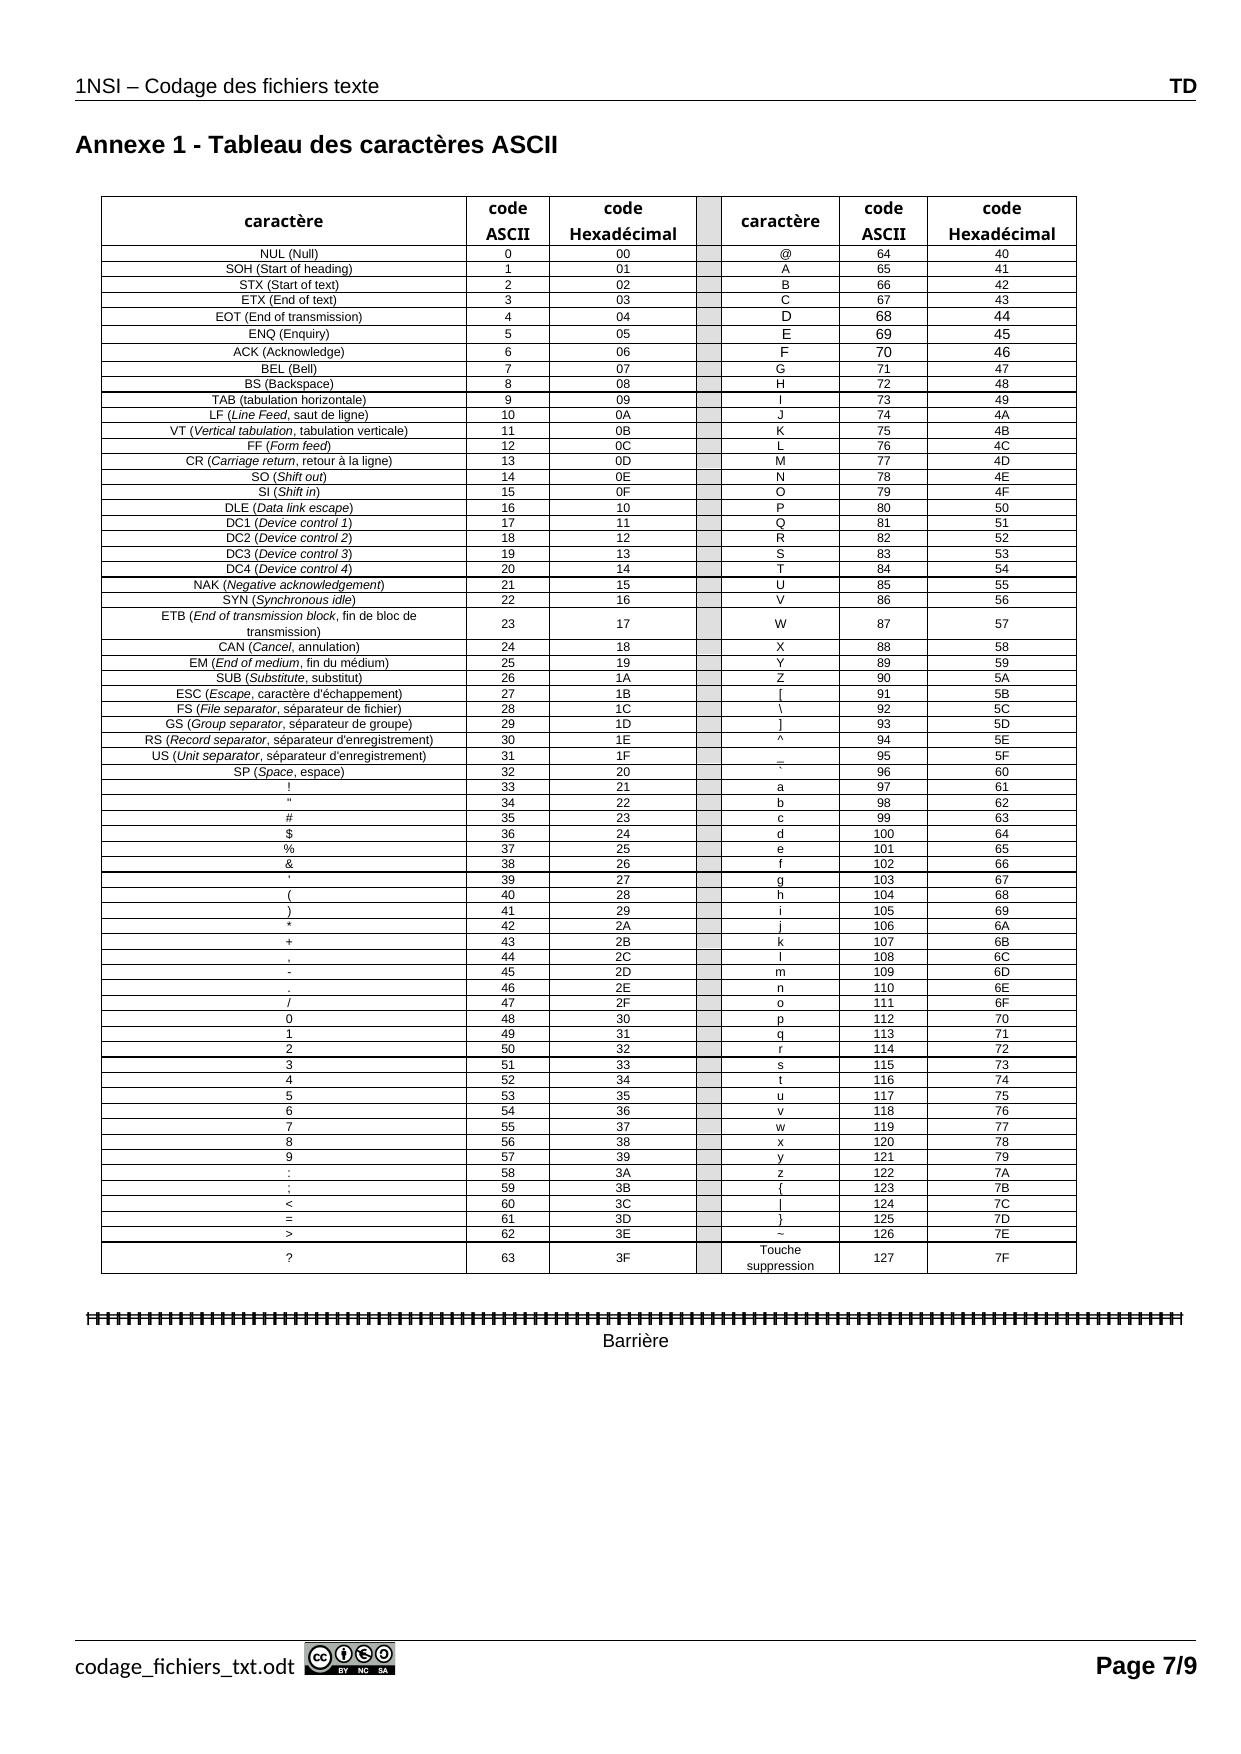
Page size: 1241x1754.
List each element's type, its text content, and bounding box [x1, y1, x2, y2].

table_cell 43 [928, 293, 1076, 307]
table_cell 34 [550, 1073, 696, 1087]
table_cell 07 [550, 362, 696, 376]
table_header code ASCII [840, 197, 927, 245]
table_cell 119 [840, 1119, 927, 1133]
table_cell 12 [467, 439, 549, 453]
table_cell F [722, 344, 839, 361]
table_cell 118 [840, 1104, 927, 1118]
table_cell 115 [840, 1058, 927, 1072]
table_cell 40 [467, 888, 549, 902]
table_cell s [722, 1058, 839, 1072]
table_cell 12 [550, 531, 696, 546]
table_cell 76 [928, 1104, 1076, 1118]
table_cell 63 [467, 1243, 549, 1273]
table_cell 5D [928, 717, 1076, 732]
table_cell [697, 362, 721, 376]
table_cell 15 [467, 485, 549, 499]
table_cell 28 [467, 702, 549, 716]
table_cell 51 [928, 516, 1076, 530]
table_cell 6 [102, 1104, 466, 1118]
table_cell { [722, 1181, 839, 1195]
table_cell 67 [928, 873, 1076, 887]
table_cell 67 [840, 293, 927, 307]
table_cell 3C [550, 1196, 696, 1211]
table_cell 49 [467, 1027, 549, 1041]
table_cell 91 [840, 686, 927, 701]
table_cell & [102, 857, 466, 871]
table_cell [697, 454, 721, 468]
table_cell 36 [550, 1104, 696, 1118]
table_cell [697, 1073, 721, 1087]
table_cell [697, 1058, 721, 1072]
table_cell [697, 842, 721, 856]
table_cell 7A [928, 1165, 1076, 1180]
table_cell 2 [102, 1042, 466, 1056]
table_cell 56 [928, 593, 1076, 607]
table_cell O [722, 485, 839, 499]
table_cell [697, 500, 721, 515]
table_cell 36 [467, 826, 549, 841]
table_cell 111 [840, 996, 927, 1010]
table_cell 5A [928, 671, 1076, 685]
table_cell ? [102, 1243, 466, 1273]
table_cell 42 [928, 277, 1076, 292]
table_cell [697, 686, 721, 701]
table_cell 86 [840, 593, 927, 607]
table_cell 72 [840, 377, 927, 391]
table_cell 4 [102, 1073, 466, 1087]
table_cell 24 [467, 640, 549, 654]
table_cell 98 [840, 795, 927, 810]
table_cell 6E [928, 980, 1076, 995]
table_cell 57 [928, 608, 1076, 639]
table_cell [697, 277, 721, 292]
table_cell 4E [928, 470, 1076, 484]
table_cell 107 [840, 934, 927, 948]
table_cell m [722, 965, 839, 979]
table_cell DC4 (Device control 4) [102, 562, 466, 576]
table_cell [697, 293, 721, 307]
table_cell 73 [840, 393, 927, 407]
table_cell 68 [840, 308, 927, 325]
table_cell 4C [928, 439, 1076, 453]
table_cell 100 [840, 826, 927, 841]
table_cell [697, 1088, 721, 1103]
table_cell 7 [467, 362, 549, 376]
table_cell $ [102, 826, 466, 841]
table_cell [697, 1181, 721, 1195]
table_cell [697, 965, 721, 979]
table_cell 13 [467, 454, 549, 468]
table_cell | [722, 1196, 839, 1211]
table_cell 6C [928, 950, 1076, 964]
table_cell V [722, 593, 839, 607]
table_cell NAK (Negative acknowledgement) [102, 578, 466, 592]
table_cell 7B [928, 1181, 1076, 1195]
table_cell 32 [467, 765, 549, 779]
table_cell 55 [467, 1119, 549, 1133]
table_cell ] [722, 717, 839, 732]
table_cell 22 [467, 593, 549, 607]
table_cell [ [722, 686, 839, 701]
table_cell 105 [840, 903, 927, 918]
table_cell [697, 717, 721, 732]
table_cell 57 [467, 1150, 549, 1164]
table_cell EM (End of medium, fin du médium) [102, 656, 466, 670]
table_cell 09 [550, 393, 696, 407]
table_cell 6D [928, 965, 1076, 979]
table_cell 3D [550, 1212, 696, 1226]
table_cell 52 [928, 531, 1076, 546]
table_cell 59 [467, 1181, 549, 1195]
table_cell 48 [467, 1011, 549, 1026]
table_cell 9 [467, 393, 549, 407]
table_cell [697, 780, 721, 794]
table_cell [697, 1011, 721, 1026]
table_cell 109 [840, 965, 927, 979]
table_cell 79 [840, 485, 927, 499]
table_cell 124 [840, 1196, 927, 1211]
table_cell T [722, 562, 839, 576]
table_cell < [102, 1196, 466, 1211]
table_cell 24 [550, 826, 696, 841]
table_cell ETX (End of text) [102, 293, 466, 307]
table_cell 6 [467, 344, 549, 361]
table_cell 4 [467, 308, 549, 325]
table_cell 49 [928, 393, 1076, 407]
table_cell 76 [840, 439, 927, 453]
table_cell 74 [840, 408, 927, 422]
table_cell 117 [840, 1088, 927, 1103]
table_cell 46 [928, 344, 1076, 361]
table_cell DC2 (Device control 2) [102, 531, 466, 546]
table_cell [697, 811, 721, 825]
table_cell 1E [550, 733, 696, 747]
table_cell 21 [467, 578, 549, 592]
table_cell 112 [840, 1011, 927, 1026]
table_cell [697, 326, 721, 343]
table_cell , [102, 950, 466, 964]
table_cell 31 [467, 748, 549, 763]
table_cell 108 [840, 950, 927, 964]
table_cell [697, 702, 721, 716]
table_cell SO (Shift out) [102, 470, 466, 484]
table_cell VT (Vertical tabulation, tabulation verticale) [102, 423, 466, 438]
table_cell 5E [928, 733, 1076, 747]
table_cell NUL (Null) [102, 246, 466, 261]
table_cell [697, 608, 721, 639]
table_cell n [722, 980, 839, 995]
table_cell a [722, 780, 839, 794]
table_cell + [102, 934, 466, 948]
table_cell SP (Space, espace) [102, 765, 466, 779]
table_cell 66 [840, 277, 927, 292]
table_cell = [102, 1212, 466, 1226]
table_cell * [102, 919, 466, 933]
table_cell [697, 1150, 721, 1164]
table_cell 42 [467, 919, 549, 933]
table_cell 9 [102, 1150, 466, 1164]
table_cell 02 [550, 277, 696, 292]
table_cell FF (Form feed) [102, 439, 466, 453]
table_cell 19 [467, 547, 549, 561]
table_cell CAN (Cancel, annulation) [102, 640, 466, 654]
table_cell 72 [928, 1042, 1076, 1056]
table_cell [697, 748, 721, 763]
table_cell 5B [928, 686, 1076, 701]
table_cell 45 [467, 965, 549, 979]
table_cell 84 [840, 562, 927, 576]
table_cell i [722, 903, 839, 918]
table_cell 110 [840, 980, 927, 995]
table_cell 08 [550, 377, 696, 391]
table_cell 35 [467, 811, 549, 825]
table_cell 16 [550, 593, 696, 607]
table_cell 26 [467, 671, 549, 685]
table_cell 11 [550, 516, 696, 530]
table_cell 122 [840, 1165, 927, 1180]
table_cell 54 [928, 562, 1076, 576]
table_cell 28 [550, 888, 696, 902]
table_cell 104 [840, 888, 927, 902]
table_cell \ [722, 702, 839, 716]
table_cell 6B [928, 934, 1076, 948]
table_cell ' [102, 873, 466, 887]
table_cell ENQ (Enquiry) [102, 326, 466, 343]
table_cell 37 [467, 842, 549, 856]
table_cell 27 [467, 686, 549, 701]
table_cell G [722, 362, 839, 376]
table_cell 39 [467, 873, 549, 887]
table_cell 65 [840, 262, 927, 276]
table_cell N [722, 470, 839, 484]
table_cell [697, 1243, 721, 1273]
table_cell [697, 423, 721, 438]
table_cell 31 [550, 1027, 696, 1041]
table_cell [697, 1119, 721, 1133]
table_cell [697, 262, 721, 276]
table_cell 69 [840, 326, 927, 343]
table_cell b [722, 795, 839, 810]
table_cell 16 [467, 500, 549, 515]
table_header code Hexadécimal [928, 197, 1076, 245]
table_cell - [102, 965, 466, 979]
table_cell [697, 562, 721, 576]
table_cell BS (Backspace) [102, 377, 466, 391]
table_cell D [722, 308, 839, 325]
table_header caractère [722, 197, 839, 245]
table_cell 103 [840, 873, 927, 887]
table_cell [697, 826, 721, 841]
table_cell z [722, 1165, 839, 1180]
table_cell 03 [550, 293, 696, 307]
table_cell 11 [467, 423, 549, 438]
table_header code ASCII [467, 197, 549, 245]
table_cell d [722, 826, 839, 841]
table_cell [697, 344, 721, 361]
table_cell 99 [840, 811, 927, 825]
table_cell 3 [102, 1058, 466, 1072]
table_cell L [722, 439, 839, 453]
table_cell 44 [467, 950, 549, 964]
table_cell j [722, 919, 839, 933]
table_cell [697, 531, 721, 546]
table_cell 30 [467, 733, 549, 747]
table_cell 85 [840, 578, 927, 592]
table_cell [697, 1227, 721, 1241]
table_cell 55 [928, 578, 1076, 592]
table_cell RS (Record separator, séparateur d'enregistrement) [102, 733, 466, 747]
table_cell 7E [928, 1227, 1076, 1241]
table_cell 3E [550, 1227, 696, 1241]
table_cell 64 [840, 246, 927, 261]
table_cell 0C [550, 439, 696, 453]
table_cell 4F [928, 485, 1076, 499]
table_cell t [722, 1073, 839, 1087]
table_cell 15 [550, 578, 696, 592]
table_cell 8 [467, 377, 549, 391]
table_cell 90 [840, 671, 927, 685]
table_cell [697, 903, 721, 918]
table_cell FS (File separator, séparateur de fichier) [102, 702, 466, 716]
table_cell P [722, 500, 839, 515]
table_cell 64 [928, 826, 1076, 841]
table_cell 114 [840, 1042, 927, 1056]
table_cell 127 [840, 1243, 927, 1273]
table_cell 70 [928, 1011, 1076, 1026]
table_cell BEL (Bell) [102, 362, 466, 376]
table_cell H [722, 377, 839, 391]
table_cell 00 [550, 246, 696, 261]
table_cell 81 [840, 516, 927, 530]
table_cell p [722, 1011, 839, 1026]
table_cell 1C [550, 702, 696, 716]
table_cell 44 [928, 308, 1076, 325]
table_cell e [722, 842, 839, 856]
table_cell 1F [550, 748, 696, 763]
table_cell [697, 857, 721, 871]
table_cell [697, 377, 721, 391]
table_cell 20 [467, 562, 549, 576]
table_cell 30 [550, 1011, 696, 1026]
table_cell 29 [467, 717, 549, 732]
table_cell EOT (End of transmission) [102, 308, 466, 325]
table_cell 0B [550, 423, 696, 438]
table_cell [697, 408, 721, 422]
table_cell ~ [722, 1227, 839, 1241]
table_cell 2B [550, 934, 696, 948]
table_cell 2A [550, 919, 696, 933]
table_cell Z [722, 671, 839, 685]
table_cell 39 [550, 1150, 696, 1164]
table_cell [697, 1135, 721, 1149]
table_cell 4A [928, 408, 1076, 422]
table_cell 53 [928, 547, 1076, 561]
table_cell 19 [550, 656, 696, 670]
table_cell 40 [928, 246, 1076, 261]
table_cell 38 [467, 857, 549, 871]
table_cell k [722, 934, 839, 948]
table_cell 7C [928, 1196, 1076, 1211]
table_cell SUB (Substitute, substitut) [102, 671, 466, 685]
table_cell LF (Line Feed, saut de ligne) [102, 408, 466, 422]
table_cell 48 [928, 377, 1076, 391]
table_cell US (Unit separator, séparateur d'enregistrement) [102, 748, 466, 763]
table_cell M [722, 454, 839, 468]
table_cell 35 [550, 1088, 696, 1103]
table_cell DC1 (Device control 1) [102, 516, 466, 530]
table_cell . [102, 980, 466, 995]
table_cell 126 [840, 1227, 927, 1241]
table_cell 33 [467, 780, 549, 794]
table_cell SI (Shift in) [102, 485, 466, 499]
table_cell 46 [467, 980, 549, 995]
table_cell 77 [840, 454, 927, 468]
table_cell 96 [840, 765, 927, 779]
table_cell 14 [550, 562, 696, 576]
table_cell 61 [928, 780, 1076, 794]
table_cell 102 [840, 857, 927, 871]
table_cell [697, 795, 721, 810]
table_cell 0F [550, 485, 696, 499]
table_cell / [102, 996, 466, 1010]
table_cell 68 [928, 888, 1076, 902]
table_cell 0A [550, 408, 696, 422]
table_cell Y [722, 656, 839, 670]
table_cell 70 [840, 344, 927, 361]
table_cell 69 [928, 903, 1076, 918]
table_cell 20 [550, 765, 696, 779]
table_cell 66 [928, 857, 1076, 871]
table_cell 61 [467, 1212, 549, 1226]
table_cell 05 [550, 326, 696, 343]
text Barrière [75, 1329, 1196, 1351]
table_cell 83 [840, 547, 927, 561]
table_cell 101 [840, 842, 927, 856]
table_cell 63 [928, 811, 1076, 825]
table_cell ESC (Escape, caractère d'échappement) [102, 686, 466, 701]
table_cell c [722, 811, 839, 825]
table_cell r [722, 1042, 839, 1056]
table_cell 75 [840, 423, 927, 438]
table_cell [697, 246, 721, 261]
table_cell 77 [928, 1119, 1076, 1133]
table_cell 37 [550, 1119, 696, 1133]
table_cell E [722, 326, 839, 343]
table_cell ACK (Acknowledge) [102, 344, 466, 361]
table_cell 7D [928, 1212, 1076, 1226]
table_cell 75 [928, 1088, 1076, 1103]
table_cell 1D [550, 717, 696, 732]
table_cell K [722, 423, 839, 438]
picture [304, 1642, 396, 1675]
table_cell 0 [102, 1011, 466, 1026]
table_cell g [722, 873, 839, 887]
text Annexe 1 - Tableau des caractères ASCII [75, 129, 1196, 158]
table_cell 62 [928, 795, 1076, 810]
table_cell 34 [467, 795, 549, 810]
table_cell f [722, 857, 839, 871]
table_cell [697, 934, 721, 948]
table_cell U [722, 578, 839, 592]
table_cell v [722, 1104, 839, 1118]
table_cell _ [722, 748, 839, 763]
table_cell [697, 1165, 721, 1180]
table_cell 10 [550, 500, 696, 515]
table_cell 95 [840, 748, 927, 763]
table_cell # [102, 811, 466, 825]
table_cell 58 [467, 1165, 549, 1180]
table_cell [697, 516, 721, 530]
table_cell [697, 765, 721, 779]
table_cell 10 [467, 408, 549, 422]
table_cell 65 [928, 842, 1076, 856]
table_cell 25 [467, 656, 549, 670]
table_cell 38 [550, 1135, 696, 1149]
table_cell 04 [550, 308, 696, 325]
table_cell 62 [467, 1227, 549, 1241]
table_cell 47 [928, 362, 1076, 376]
table_cell 2D [550, 965, 696, 979]
table_cell 23 [550, 811, 696, 825]
table_cell 3 [467, 293, 549, 307]
table_cell q [722, 1027, 839, 1041]
table_cell S [722, 547, 839, 561]
table_cell 17 [550, 608, 696, 639]
table_cell l [722, 950, 839, 964]
table_cell 1 [467, 262, 549, 276]
table_cell 6A [928, 919, 1076, 933]
table_cell [697, 996, 721, 1010]
table_cell 3B [550, 1181, 696, 1195]
table_cell [697, 671, 721, 685]
table_cell 4D [928, 454, 1076, 468]
table_cell 26 [550, 857, 696, 871]
table_cell 79 [928, 1150, 1076, 1164]
table_cell SOH (Start of heading) [102, 262, 466, 276]
table_cell 06 [550, 344, 696, 361]
table_cell 5F [928, 748, 1076, 763]
table_cell ( [102, 888, 466, 902]
table_cell [697, 1196, 721, 1211]
table_cell 13 [550, 547, 696, 561]
table_cell [697, 485, 721, 499]
table_cell 32 [550, 1042, 696, 1056]
table_cell DC3 (Device control 3) [102, 547, 466, 561]
table_header [697, 197, 721, 245]
table_cell C [722, 293, 839, 307]
table_cell [697, 439, 721, 453]
table_cell 5C [928, 702, 1076, 716]
table_cell 47 [467, 996, 549, 1010]
table_cell 82 [840, 531, 927, 546]
table_cell @ [722, 246, 839, 261]
table_cell 2E [550, 980, 696, 995]
table_cell 71 [840, 362, 927, 376]
table_cell 7F [928, 1243, 1076, 1273]
table_cell } [722, 1212, 839, 1226]
table_cell [697, 308, 721, 325]
table_cell GS (Group separator, séparateur de groupe) [102, 717, 466, 732]
table_cell DLE (Data link escape) [102, 500, 466, 515]
table_cell 29 [550, 903, 696, 918]
table_cell 80 [840, 500, 927, 515]
table_cell 22 [550, 795, 696, 810]
table_header code Hexadécimal [550, 197, 696, 245]
table_cell ETB (End of transmission block, fin de bloc de transmission) [102, 608, 466, 639]
table_cell 106 [840, 919, 927, 933]
table_cell 60 [467, 1196, 549, 1211]
table_cell h [722, 888, 839, 902]
table_cell Touche suppression [722, 1243, 839, 1273]
table_cell 116 [840, 1073, 927, 1087]
table_cell [697, 1104, 721, 1118]
table_cell 21 [550, 780, 696, 794]
table_cell 52 [467, 1073, 549, 1087]
table_cell [697, 1212, 721, 1226]
table_cell 33 [550, 1058, 696, 1072]
table_cell 54 [467, 1104, 549, 1118]
table_cell 59 [928, 656, 1076, 670]
table_cell [697, 919, 721, 933]
table_cell 7 [102, 1119, 466, 1133]
table_header caractère [102, 197, 466, 245]
table_cell 87 [840, 608, 927, 639]
table_cell 51 [467, 1058, 549, 1072]
table_cell 3A [550, 1165, 696, 1180]
table_cell 50 [467, 1042, 549, 1056]
table_cell [697, 656, 721, 670]
table_cell 1B [550, 686, 696, 701]
table_cell > [102, 1227, 466, 1241]
table_cell W [722, 608, 839, 639]
table_cell [697, 873, 721, 887]
table_cell 93 [840, 717, 927, 732]
table_cell o [722, 996, 839, 1010]
table_cell 5 [102, 1088, 466, 1103]
table_cell STX (Start of text) [102, 277, 466, 292]
table_cell [697, 393, 721, 407]
table_cell 121 [840, 1150, 927, 1164]
table_cell 88 [840, 640, 927, 654]
table_cell 25 [550, 842, 696, 856]
table_cell 60 [928, 765, 1076, 779]
table_cell 53 [467, 1088, 549, 1103]
table_cell J [722, 408, 839, 422]
table_cell 125 [840, 1212, 927, 1226]
table_cell 97 [840, 780, 927, 794]
table_cell 74 [928, 1073, 1076, 1087]
table_cell 50 [928, 500, 1076, 515]
table_cell 71 [928, 1027, 1076, 1041]
table_cell [697, 640, 721, 654]
table_cell [697, 980, 721, 995]
table_cell 1 [102, 1027, 466, 1041]
table_cell 113 [840, 1027, 927, 1041]
table_cell 1A [550, 671, 696, 685]
table_cell [697, 578, 721, 592]
table_cell 8 [102, 1135, 466, 1149]
table_cell ! [102, 780, 466, 794]
table_cell x [722, 1135, 839, 1149]
table_cell [697, 888, 721, 902]
table_cell 89 [840, 656, 927, 670]
table_cell ; [102, 1181, 466, 1195]
table_cell 14 [467, 470, 549, 484]
table_cell 0 [467, 246, 549, 261]
table_cell 41 [467, 903, 549, 918]
text ĦĦĦĦĦĦĦĦĦĦĦĦĦĦĦĦĦĦĦĦĦĦĦĦĦĦĦĦĦĦĦĦĦĦĦĦĦĦĦĦĦĦĦĦĦĦĦĦĦĦĦĦĦĦĦĦĦĦĦĦĦĦĦĦĦĦĦĦĦĦĦĦĦĦĦĦĦĦĦĦĦĦĦĦĦĦĦĦĦĦĦĦĦĦĦĦĦĦĦĦĦĦĦĦĦ [75, 1308, 1196, 1329]
table_cell 43 [467, 934, 549, 948]
table_cell ` [722, 765, 839, 779]
table_cell 27 [550, 873, 696, 887]
table_cell [697, 733, 721, 747]
table_cell TAB (tabulation horizontale) [102, 393, 466, 407]
table_cell 0E [550, 470, 696, 484]
table_cell [697, 593, 721, 607]
table_cell [697, 470, 721, 484]
table_cell 17 [467, 516, 549, 530]
table_cell 78 [840, 470, 927, 484]
table_cell A [722, 262, 839, 276]
table_cell 23 [467, 608, 549, 639]
table_cell 0D [550, 454, 696, 468]
table_cell 78 [928, 1135, 1076, 1149]
table_cell % [102, 842, 466, 856]
table_cell ^ [722, 733, 839, 747]
table_cell : [102, 1165, 466, 1180]
table_cell CR (Carriage return, retour à la ligne) [102, 454, 466, 468]
table_cell I [722, 393, 839, 407]
table_cell ) [102, 903, 466, 918]
table_cell 41 [928, 262, 1076, 276]
table_cell 2F [550, 996, 696, 1010]
table_cell B [722, 277, 839, 292]
table_cell 92 [840, 702, 927, 716]
table_cell " [102, 795, 466, 810]
table_cell SYN (Synchronous idle) [102, 593, 466, 607]
table_cell 6F [928, 996, 1076, 1010]
table_cell 123 [840, 1181, 927, 1195]
table_cell 3F [550, 1243, 696, 1273]
table_cell 56 [467, 1135, 549, 1149]
table_cell 2C [550, 950, 696, 964]
table_cell Q [722, 516, 839, 530]
table_cell y [722, 1150, 839, 1164]
table_cell [697, 1027, 721, 1041]
table_cell 4B [928, 423, 1076, 438]
table_cell 5 [467, 326, 549, 343]
table_cell 18 [550, 640, 696, 654]
table_cell 73 [928, 1058, 1076, 1072]
table_cell 58 [928, 640, 1076, 654]
table_cell [697, 547, 721, 561]
table_cell 18 [467, 531, 549, 546]
table_cell R [722, 531, 839, 546]
table_cell w [722, 1119, 839, 1133]
table_cell 45 [928, 326, 1076, 343]
table_cell X [722, 640, 839, 654]
table_cell 01 [550, 262, 696, 276]
table_cell 94 [840, 733, 927, 747]
table_cell 2 [467, 277, 549, 292]
table_cell [697, 950, 721, 964]
table_cell 120 [840, 1135, 927, 1149]
table_cell u [722, 1088, 839, 1103]
table_cell [697, 1042, 721, 1056]
